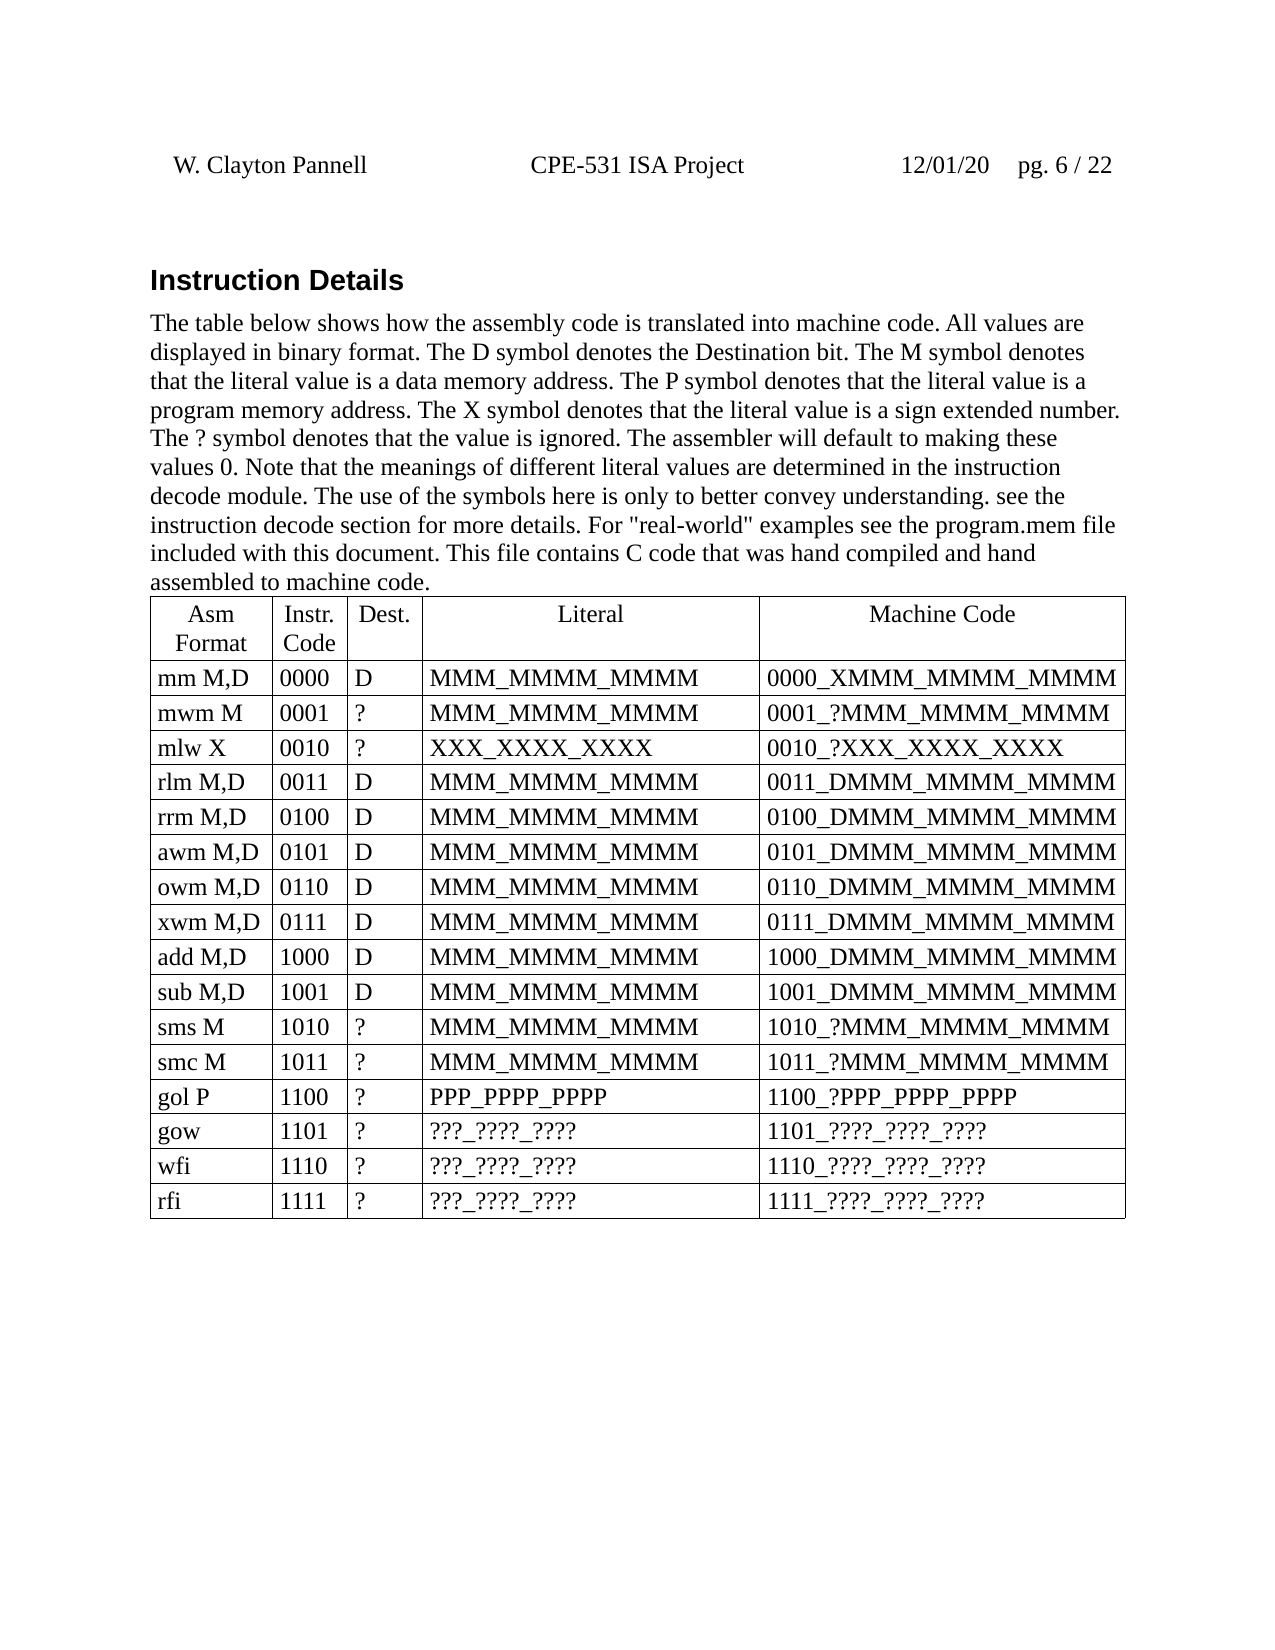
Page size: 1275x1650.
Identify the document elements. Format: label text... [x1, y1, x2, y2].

table_cell mwm M [151, 696, 272, 729]
table_cell 1100_?PPP_PPPP_PPPP [760, 1080, 1125, 1113]
table_cell 1001 [273, 975, 347, 1009]
table_cell 0101 [273, 835, 347, 869]
table_cell 0010 [273, 731, 347, 764]
table_cell MMM_MMMM_MMMM [423, 975, 759, 1009]
table_cell MMM_MMMM_MMMM [423, 696, 759, 729]
table_cell wfi [151, 1149, 272, 1183]
table_cell 1001_DMMM_MMMM_MMMM [760, 975, 1125, 1009]
table_cell D [348, 870, 422, 904]
table_cell 0100 [273, 800, 347, 834]
table_cell 0101_DMMM_MMMM_MMMM [760, 835, 1125, 869]
table_cell D [348, 940, 422, 974]
table_cell 1000_DMMM_MMMM_MMMM [760, 940, 1125, 974]
table_cell PPP_PPPP_PPPP [423, 1080, 759, 1113]
table_cell awm M,D [151, 835, 272, 869]
table_cell owm M,D [151, 870, 272, 904]
table_cell 0001 [273, 696, 347, 729]
table_cell 1011_?MMM_MMMM_MMMM [760, 1045, 1125, 1078]
table_cell MMM_MMMM_MMMM [423, 1045, 759, 1078]
table_cell 0110_DMMM_MMMM_MMMM [760, 870, 1125, 904]
table_cell ? [348, 1045, 422, 1078]
table_header Machine Code [760, 597, 1125, 660]
table_cell sms M [151, 1010, 272, 1043]
table_cell mm M,D [151, 661, 272, 694]
table_cell 0001_?MMM_MMMM_MMMM [760, 696, 1125, 729]
table_cell sub M,D [151, 975, 272, 1009]
table_cell xwm M,D [151, 905, 272, 939]
table_cell MMM_MMMM_MMMM [423, 940, 759, 974]
table_cell 0100_DMMM_MMMM_MMMM [760, 800, 1125, 834]
table_cell MMM_MMMM_MMMM [423, 800, 759, 834]
table_cell 1010_?MMM_MMMM_MMMM [760, 1010, 1125, 1043]
table_cell 0000 [273, 661, 347, 694]
table_cell ???_????_???? [423, 1114, 759, 1148]
table_cell rlm M,D [151, 765, 272, 799]
table_cell D [348, 765, 422, 799]
table_cell XXX_XXXX_XXXX [423, 731, 759, 764]
table_cell MMM_MMMM_MMMM [423, 870, 759, 904]
table_cell 0011_DMMM_MMMM_MMMM [760, 765, 1125, 799]
table_cell 1110_????_????_???? [760, 1149, 1125, 1183]
table_cell gow [151, 1114, 272, 1148]
table_cell D [348, 975, 422, 1009]
table_cell ? [348, 1114, 422, 1148]
table_cell D [348, 661, 422, 694]
table_cell MMM_MMMM_MMMM [423, 905, 759, 939]
table_cell 1101_????_????_???? [760, 1114, 1125, 1148]
table_cell mlw X [151, 731, 272, 764]
table_header Literal [423, 597, 759, 660]
table_cell MMM_MMMM_MMMM [423, 835, 759, 869]
table_header Dest. [348, 597, 422, 660]
table_cell rrm M,D [151, 800, 272, 834]
table_cell 0111_DMMM_MMMM_MMMM [760, 905, 1125, 939]
table_cell ? [348, 1149, 422, 1183]
table_cell ? [348, 1010, 422, 1043]
table_cell ? [348, 696, 422, 729]
table_cell MMM_MMMM_MMMM [423, 765, 759, 799]
table_cell D [348, 800, 422, 834]
table_cell smc M [151, 1045, 272, 1078]
table_cell 1011 [273, 1045, 347, 1078]
table_cell 0011 [273, 765, 347, 799]
table_cell 0000_XMMM_MMMM_MMMM [760, 661, 1125, 694]
table_cell rfi [151, 1184, 272, 1218]
table_cell 0110 [273, 870, 347, 904]
table_header Instr. Code [273, 597, 347, 660]
table_cell 1110 [273, 1149, 347, 1183]
table_cell 1111_????_????_???? [760, 1184, 1125, 1218]
table_cell 0010_?XXX_XXXX_XXXX [760, 731, 1125, 764]
table_cell 0111 [273, 905, 347, 939]
table_cell MMM_MMMM_MMMM [423, 661, 759, 694]
table_cell ???_????_???? [423, 1184, 759, 1218]
table_cell 1000 [273, 940, 347, 974]
table_cell 1101 [273, 1114, 347, 1148]
table_cell 1111 [273, 1184, 347, 1218]
table_header Asm Format [151, 597, 272, 660]
table_cell ? [348, 1184, 422, 1218]
text The table below shows how the assembly code is translated into machine code. All values are displayed in binary format. The D symbol denotes the Destination bit. The M symbol denotes that the literal value is a data memory address. The P symbol denotes that the literal value is a program memory address. The X symbol denotes that the literal value is a sign extended number. The ? symbol denotes that the value is ignored. The assembler will default to making these values 0. Note that the meanings of different literal values are determined in the instruction decode module. The use of the symbols here is only to better convey understanding. see the instruction decode section for more details. For "real-world" examples see the program.mem file included with this document. This file contains C code that was hand compiled and hand assembled to machine code. [150, 308, 1125, 596]
table_cell 1010 [273, 1010, 347, 1043]
table_cell gol P [151, 1080, 272, 1113]
table_cell ???_????_???? [423, 1149, 759, 1183]
table_cell MMM_MMMM_MMMM [423, 1010, 759, 1043]
table_cell ? [348, 1080, 422, 1113]
table_cell add M,D [151, 940, 272, 974]
table_cell 1100 [273, 1080, 347, 1113]
table_cell D [348, 835, 422, 869]
table_cell ? [348, 731, 422, 764]
subtitle Instruction Details [150, 262, 1125, 296]
table_cell D [348, 905, 422, 939]
